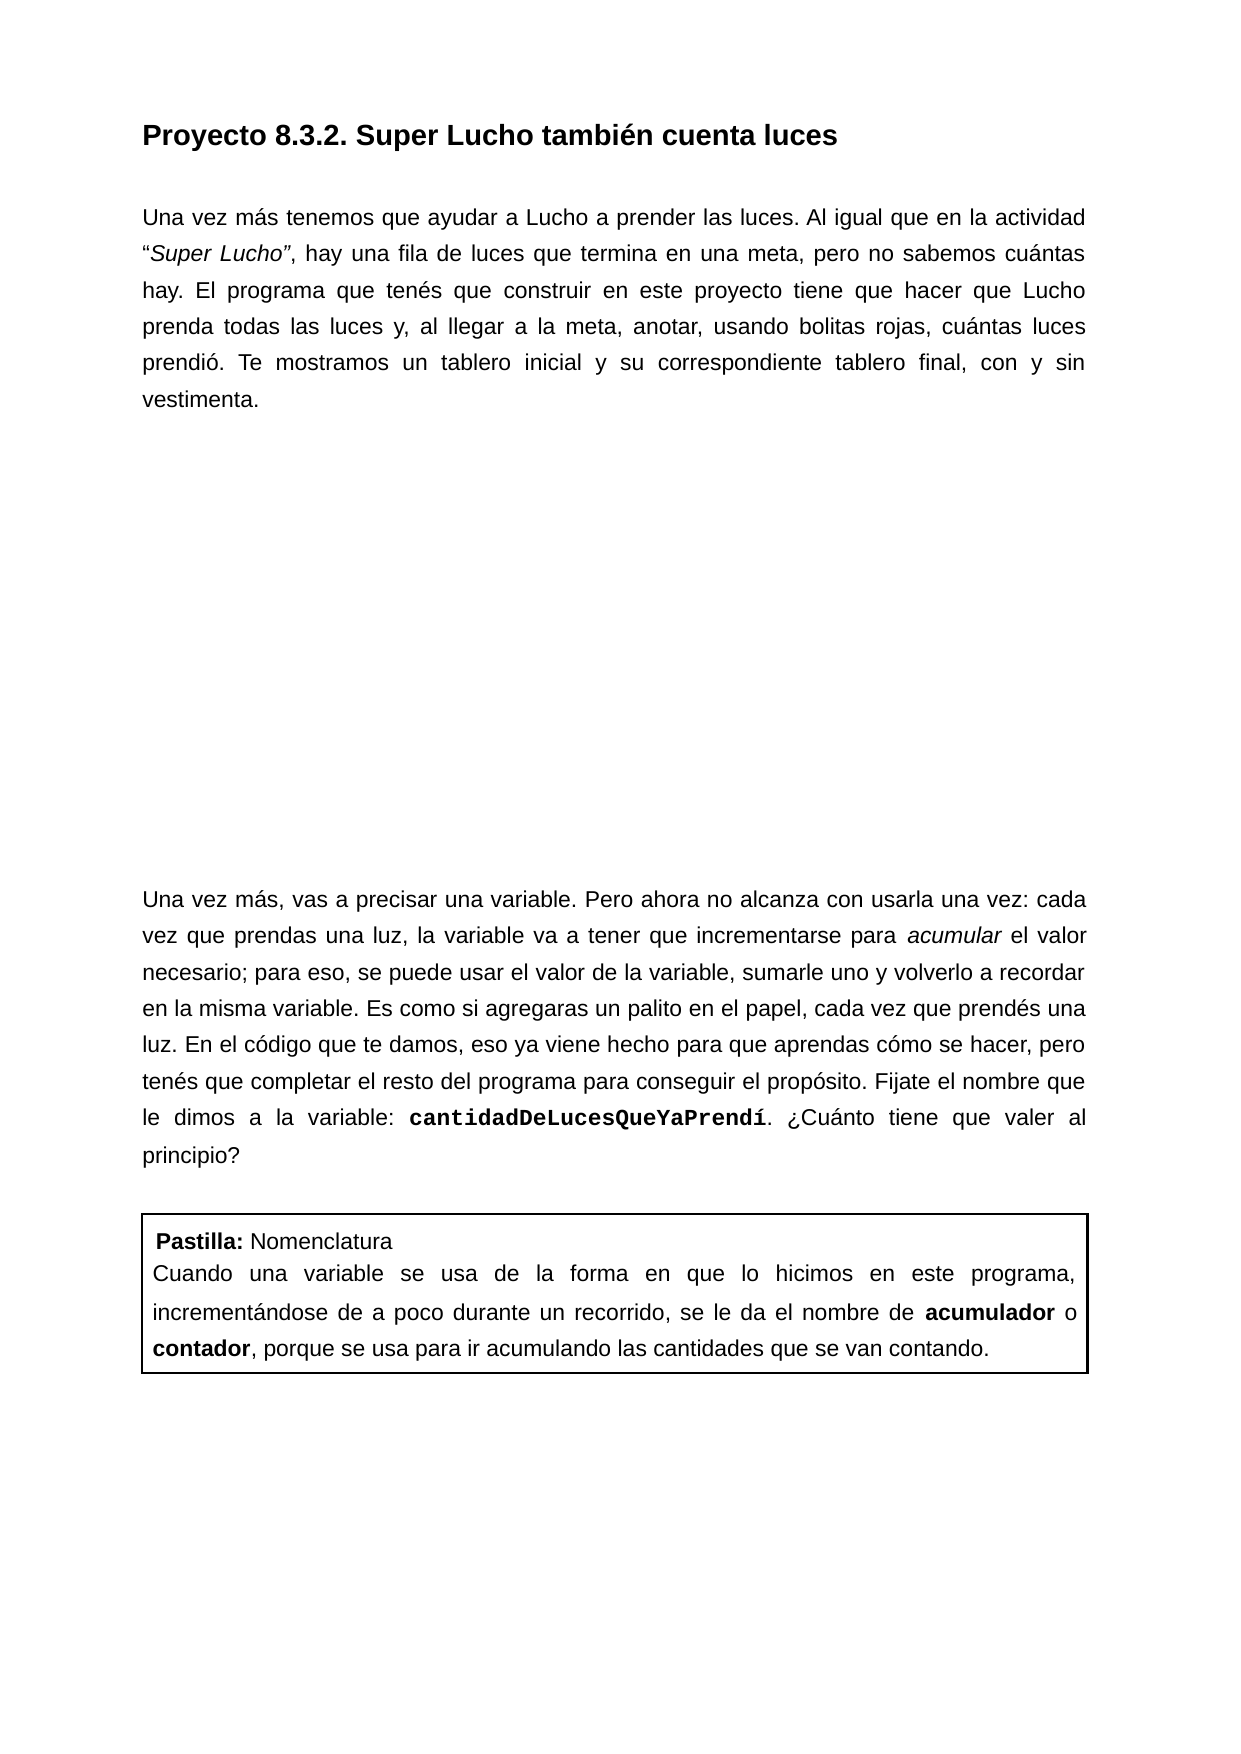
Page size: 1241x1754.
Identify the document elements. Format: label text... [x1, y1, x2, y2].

table_header Pastilla: Nomenclatura Cuando una variable se usa de la forma en que lo hicimos en este programa, incrementándose de a poco durante un recorrido, se le da el nombre de acumulador o contador, porque se usa para ir acumulando las cantidades que se van contando. [143, 1215, 1086, 1372]
text Proyecto 8.3.2. Super Lucho también cuenta luces [142, 118, 1087, 152]
text Una vez más, vas a precisar una variable. Pero ahora no alcanza con usarla una vez: cada vez que prendas una luz, la variable va a tener que incrementarse para acumular el valor necesario; para eso, se puede usar el valor de la variable, sumarle uno y volverlo a recordar en la misma variable. Es como si agregaras un palito en el papel, cada vez que prendés una luz. En el código que te damos, eso ya viene hecho para que aprendas cómo se hacer, pero tenés que completar el resto del programa para conseguir el propósito. Fijate el nombre que le dimos a la variable: cantidadDeLucesQueYaPrendí. ¿Cuánto tiene que valer al principio? [142, 886, 1087, 1169]
text Una vez más tenemos que ayudar a Lucho a prender las luces. Al igual que en la actividad “Super Lucho”, hay una fila de luces que termina en una meta, pero no sabemos cuántas hay. El programa que tenés que construir en este proyecto tiene que hacer que Lucho prenda todas las luces y, al llegar a la meta, anotar, usando bolitas rojas, cuántas luces prendió. Te mostramos un tablero inicial y su correspondiente tablero final, con y sin vestimenta. [142, 204, 1087, 412]
